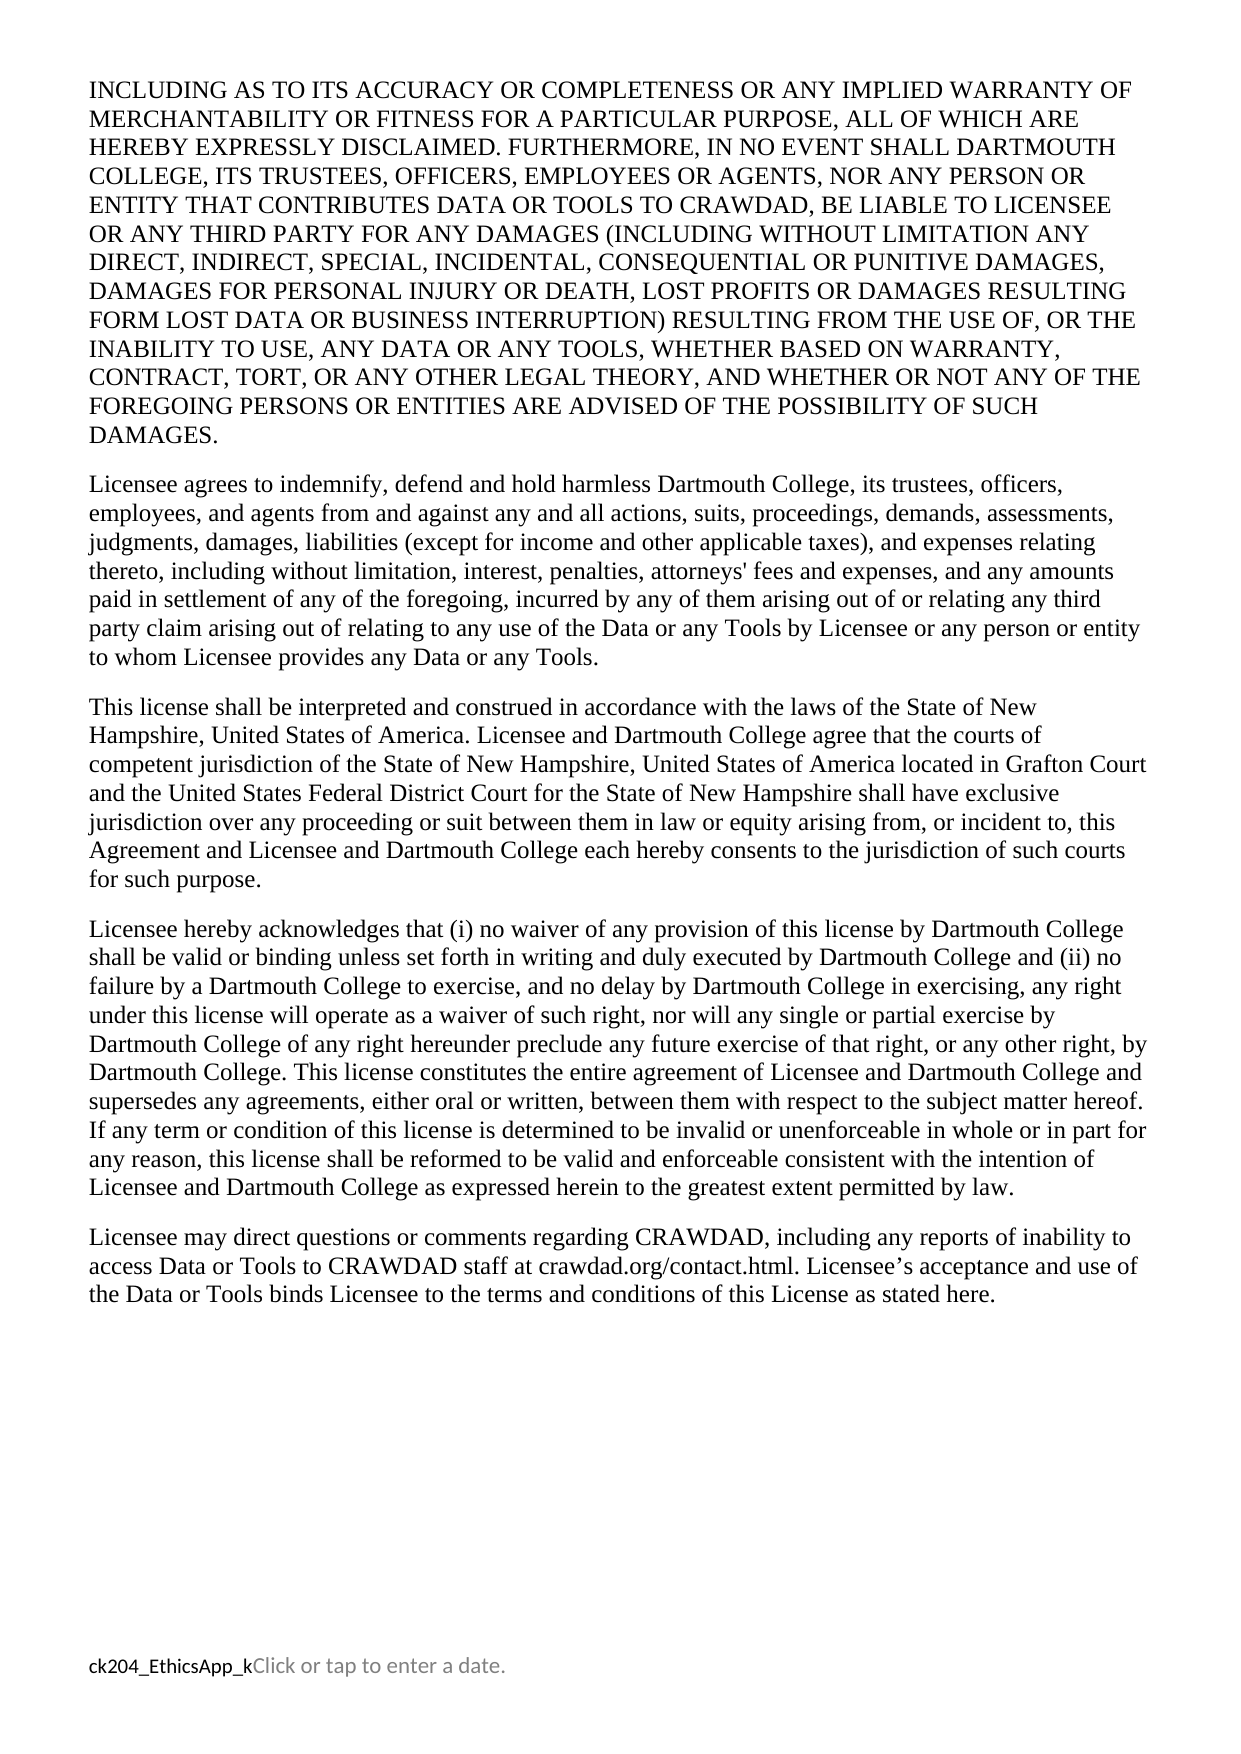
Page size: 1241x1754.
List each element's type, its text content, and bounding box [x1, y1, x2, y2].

text This license shall be interpreted and construed in accordance with the laws of the State of New Hampshire, United States of America. Licensee and Dartmouth College agree that the courts of competent jurisdiction of the State of New Hampshire, United States of America located in Grafton Court and the United States Federal District Court for the State of New Hampshire shall have exclusive jurisdiction over any proceeding or suit between them in law or equity arising from, or incident to, this Agreement and Licensee and Dartmouth College each hereby consents to the jurisdiction of such courts for such purpose. [89, 692, 1152, 893]
text Licensee agrees to indemnify, defend and hold harmless Dartmouth College, its trustees, officers, employees, and agents from and against any and all actions, suits, proceedings, demands, assessments, judgments, damages, liabilities (except for income and other applicable taxes), and expenses relating thereto, including without limitation, interest, penalties, attorneys' fees and expenses, and any amounts paid in settlement of any of the foregoing, incurred by any of them arising out of or relating any third party claim arising out of relating to any use of the Data or any Tools by Licensee or any person or entity to whom Licensee provides any Data or any Tools. [89, 469, 1152, 671]
text INCLUDING AS TO ITS ACCURACY OR COMPLETENESS OR ANY IMPLIED WARRANTY OF MERCHANTABILITY OR FITNESS FOR A PARTICULAR PURPOSE, ALL OF WHICH ARE HEREBY EXPRESSLY DISCLAIMED. FURTHERMORE, IN NO EVENT SHALL DARTMOUTH COLLEGE, ITS TRUSTEES, OFFICERS, EMPLOYEES OR AGENTS, NOR ANY PERSON OR ENTITY THAT CONTRIBUTES DATA OR TOOLS TO CRAWDAD, BE LIABLE TO LICENSEE OR ANY THIRD PARTY FOR ANY DAMAGES (INCLUDING WITHOUT LIMITATION ANY DIRECT, INDIRECT, SPECIAL, INCIDENTAL, CONSEQUENTIAL OR PUNITIVE DAMAGES, DAMAGES FOR PERSONAL INJURY OR DEATH, LOST PROFITS OR DAMAGES RESULTING FORM LOST DATA OR BUSINESS INTERRUPTION) RESULTING FROM THE USE OF, OR THE INABILITY TO USE, ANY DATA OR ANY TOOLS, WHETHER BASED ON WARRANTY, CONTRACT, TORT, OR ANY OTHER LEGAL THEORY, AND WHETHER OR NOT ANY OF THE FOREGOING PERSONS OR ENTITIES ARE ADVISED OF THE POSSIBILITY OF SUCH DAMAGES. [89, 75, 1152, 449]
text Licensee hereby acknowledges that (i) no waiver of any provision of this license by Dartmouth College shall be valid or binding unless set forth in writing and duly executed by Dartmouth College and (ii) no failure by a Dartmouth College to exercise, and no delay by Dartmouth College in exercising, any right under this license will operate as a waiver of such right, nor will any single or partial exercise by Dartmouth College of any right hereunder preclude any future exercise of that right, or any other right, by Dartmouth College. This license constitutes the entire agreement of Licensee and Dartmouth College and supersedes any agreements, either oral or written, between them with respect to the subject matter hereof. If any term or condition of this license is determined to be invalid or unenforceable in whole or in part for any reason, this license shall be reformed to be valid and enforceable consistent with the intention of Licensee and Dartmouth College as expressed herein to the greatest extent permitted by law. [89, 914, 1152, 1201]
text Licensee may direct questions or comments regarding CRAWDAD, including any reports of inability to access Data or Tools to CRAWDAD staff at crawdad.org/contact.html. Licensee’s acceptance and use of the Data or Tools binds Licensee to the terms and conditions of this License as stated here. [89, 1222, 1152, 1308]
